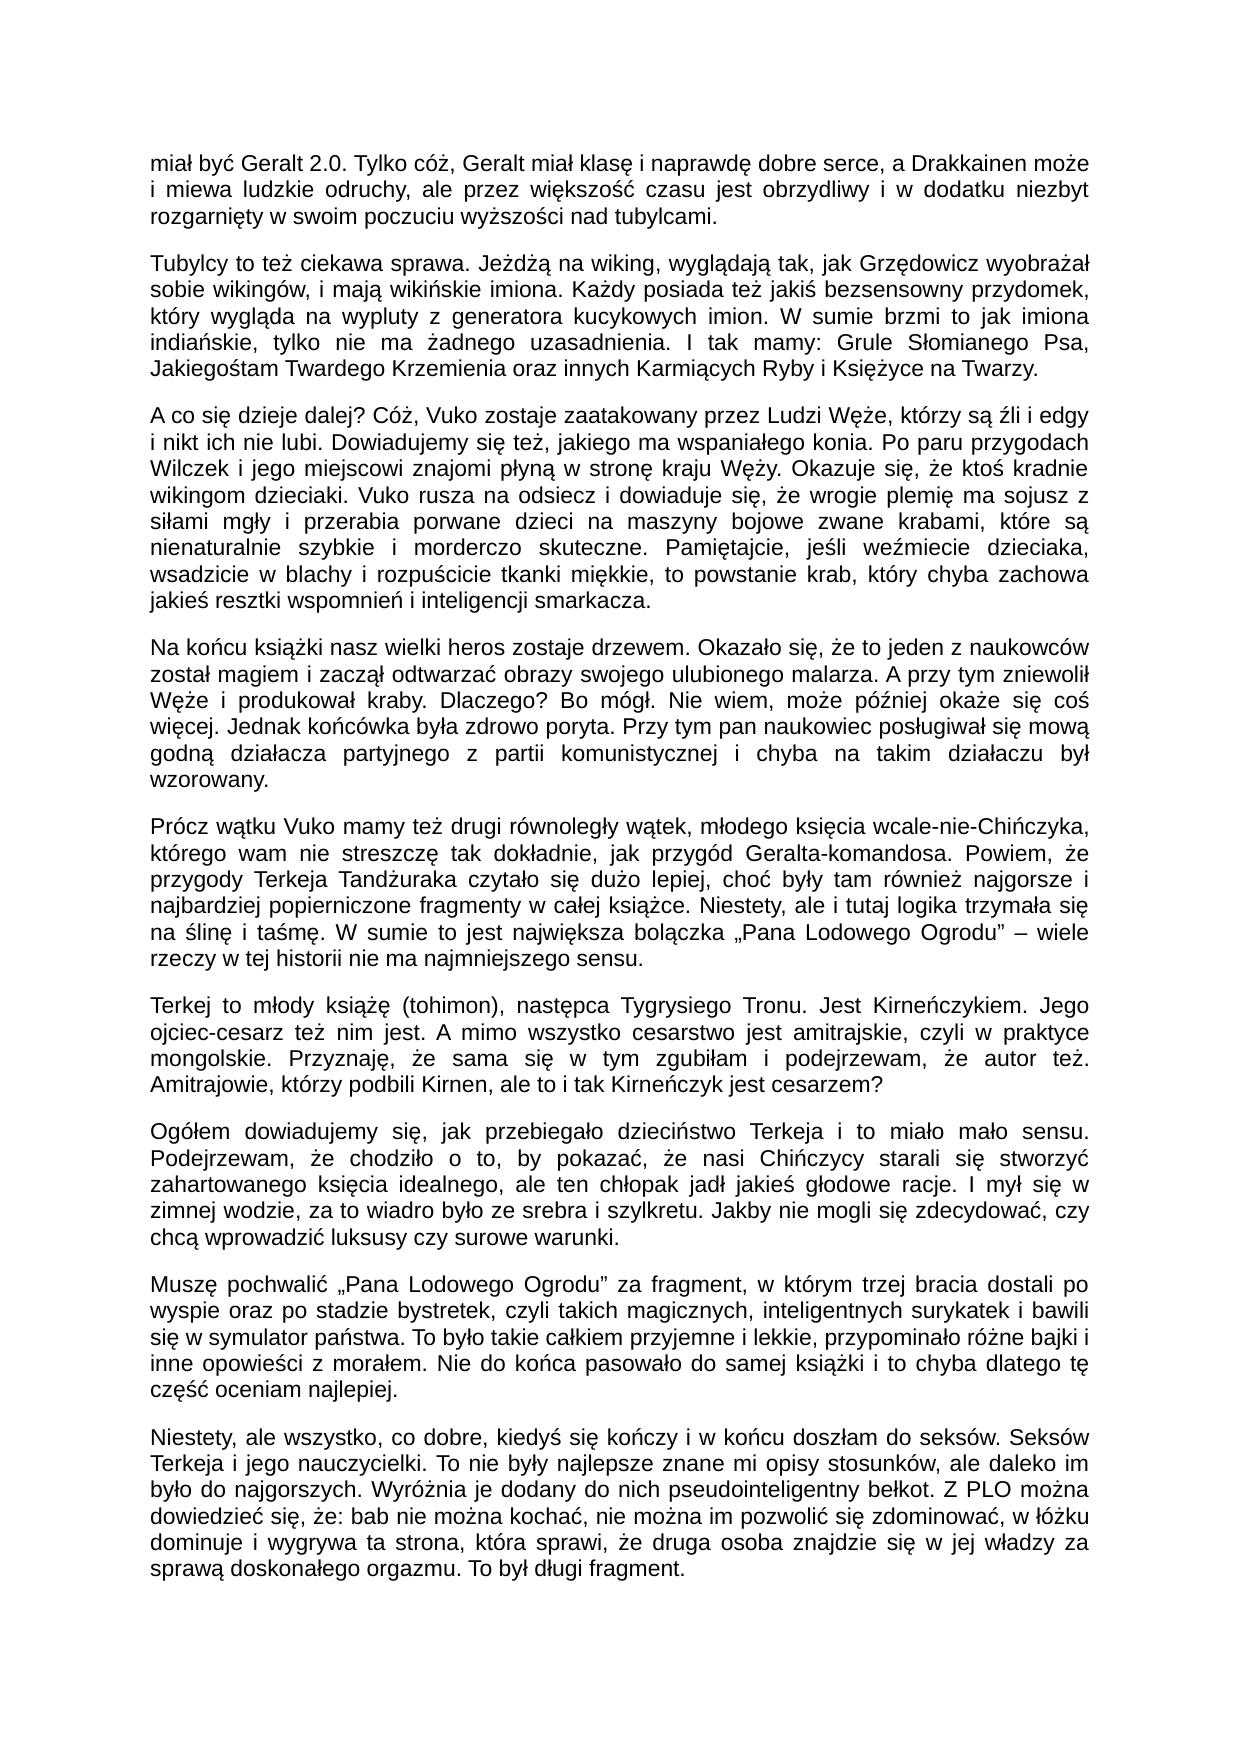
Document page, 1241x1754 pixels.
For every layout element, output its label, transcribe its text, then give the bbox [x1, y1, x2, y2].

text A co się dzieje dalej? Cóż, Vuko zostaje zaatakowany przez Ludzi Węże, którzy są źli i edgy i nikt ich nie lubi. Dowiadujemy się też, jakiego ma wspaniałego konia. Po paru przygodach Wilczek i jego miejscowi znajomi płyną w stronę kraju Węży. Okazuje się, że ktoś kradnie wikingom dzieciaki. Vuko rusza na odsiecz i dowiaduje się, że wrogie plemię ma sojusz z siłami mgły i przerabia porwane dzieci na maszyny bojowe zwane krabami, które są nienaturalnie szybkie i morderczo skuteczne. Pamiętajcie, jeśli weźmiecie dzieciaka, wsadzicie w blachy i rozpuścicie tkanki miękkie, to powstanie krab, który chyba zachowa jakieś resztki wspomnień i inteligencji smarkacza. [150, 402, 1090, 613]
text Muszę pochwalić „Pana Lodowego Ogrodu” za fragment, w którym trzej bracia dostali po wyspie oraz po stadzie bystretek, czyli takich magicznych, inteligentnych surykatek i bawili się w symulator państwa. To było takie całkiem przyjemne i lekkie, przypominało różne bajki i inne opowieści z morałem. Nie do końca pasowało do samej książki i to chyba dlatego tę część oceniam najlepiej. [150, 1271, 1090, 1403]
text Prócz wątku Vuko mamy też drugi równoległy wątek, młodego księcia wcale-nie-Chińczyka, którego wam nie streszczę tak dokładnie, jak przygód Geralta-komandosa. Powiem, że przygody Terkeja Tandżuraka czytało się dużo lepiej, choć były tam również najgorsze i najbardziej popierniczone fragmenty w całej książce. Niestety, ale i tutaj logika trzymała się na ślinę i taśmę. W sumie to jest największa bolączka „Pana Lodowego Ogrodu” – wiele rzeczy w tej historii nie ma najmniejszego sensu. [150, 813, 1090, 971]
text Ogółem dowiadujemy się, jak przebiegało dzieciństwo Terkeja i to miało mało sensu. Podejrzewam, że chodziło o to, by pokazać, że nasi Chińczycy starali się stworzyć zahartowanego księcia idealnego, ale ten chłopak jadł jakieś głodowe racje. I mył się w zimnej wodzie, za to wiadro było ze srebra i szylkretu. Jakby nie mogli się zdecydować, czy chcą wprowadzić luksusy czy surowe warunki. [150, 1118, 1090, 1250]
text Terkej to młody książę (tohimon), następca Tygrysiego Tronu. Jest Kirneńczykiem. Jego ojciec-cesarz też nim jest. A mimo wszystko cesarstwo jest amitrajskie, czyli w praktyce mongolskie. Przyznaję, że sama się w tym zgubiłam i podejrzewam, że autor też. Amitrajowie, którzy podbili Kirnen, ale to i tak Kirneńczyk jest cesarzem? [150, 992, 1090, 1097]
text Tubylcy to też ciekawa sprawa. Jeżdżą na wiking, wyglądają tak, jak Grzędowicz wyobrażał sobie wikingów, i mają wikińskie imiona. Każdy posiada też jakiś bezsensowny przydomek, który wygląda na wypluty z generatora kucykowych imion. W sumie brzmi to jak imiona indiańskie, tylko nie ma żadnego uzasadnienia. I tak mamy: Grule Słomianego Psa, Jakiegośtam Twardego Krzemienia oraz innych Karmiących Ryby i Księżyce na Twarzy. [150, 250, 1090, 382]
text Niestety, ale wszystko, co dobre, kiedyś się kończy i w końcu doszłam do seksów. Seksów Terkeja i jego nauczycielki. To nie były najlepsze znane mi opisy stosunków, ale daleko im było do najgorszych. Wyróżnia je dodany do nich pseudointeligentny bełkot. Z PLO można dowiedzieć się, że: bab nie można kochać, nie można im pozwolić się zdominować, w łóżku dominuje i wygrywa ta strona, która sprawi, że druga osoba znajdzie się w jej władzy za sprawą doskonałego orgazmu. To był długi fragment. [150, 1423, 1090, 1582]
text miał być Geralt 2.0. Tylko cóż, Geralt miał klasę i naprawdę dobre serce, a Drakkainen może i miewa ludzkie odruchy, ale przez większość czasu jest obrzydliwy i w dodatku niezbyt rozgarnięty w swoim poczuciu wyższości nad tubylcami. [150, 150, 1090, 229]
text Na końcu książki nasz wielki heros zostaje drzewem. Okazało się, że to jeden z naukowców został magiem i zaczął odtwarzać obrazy swojego ulubionego malarza. A przy tym zniewolił Węże i produkował kraby. Dlaczego? Bo mógł. Nie wiem, może później okaże się coś więcej. Jednak końcówka była zdrowo poryta. Przy tym pan naukowiec posługiwał się mową godną działacza partyjnego z partii komunistycznej i chyba na takim działaczu był wzorowany. [150, 634, 1090, 792]
